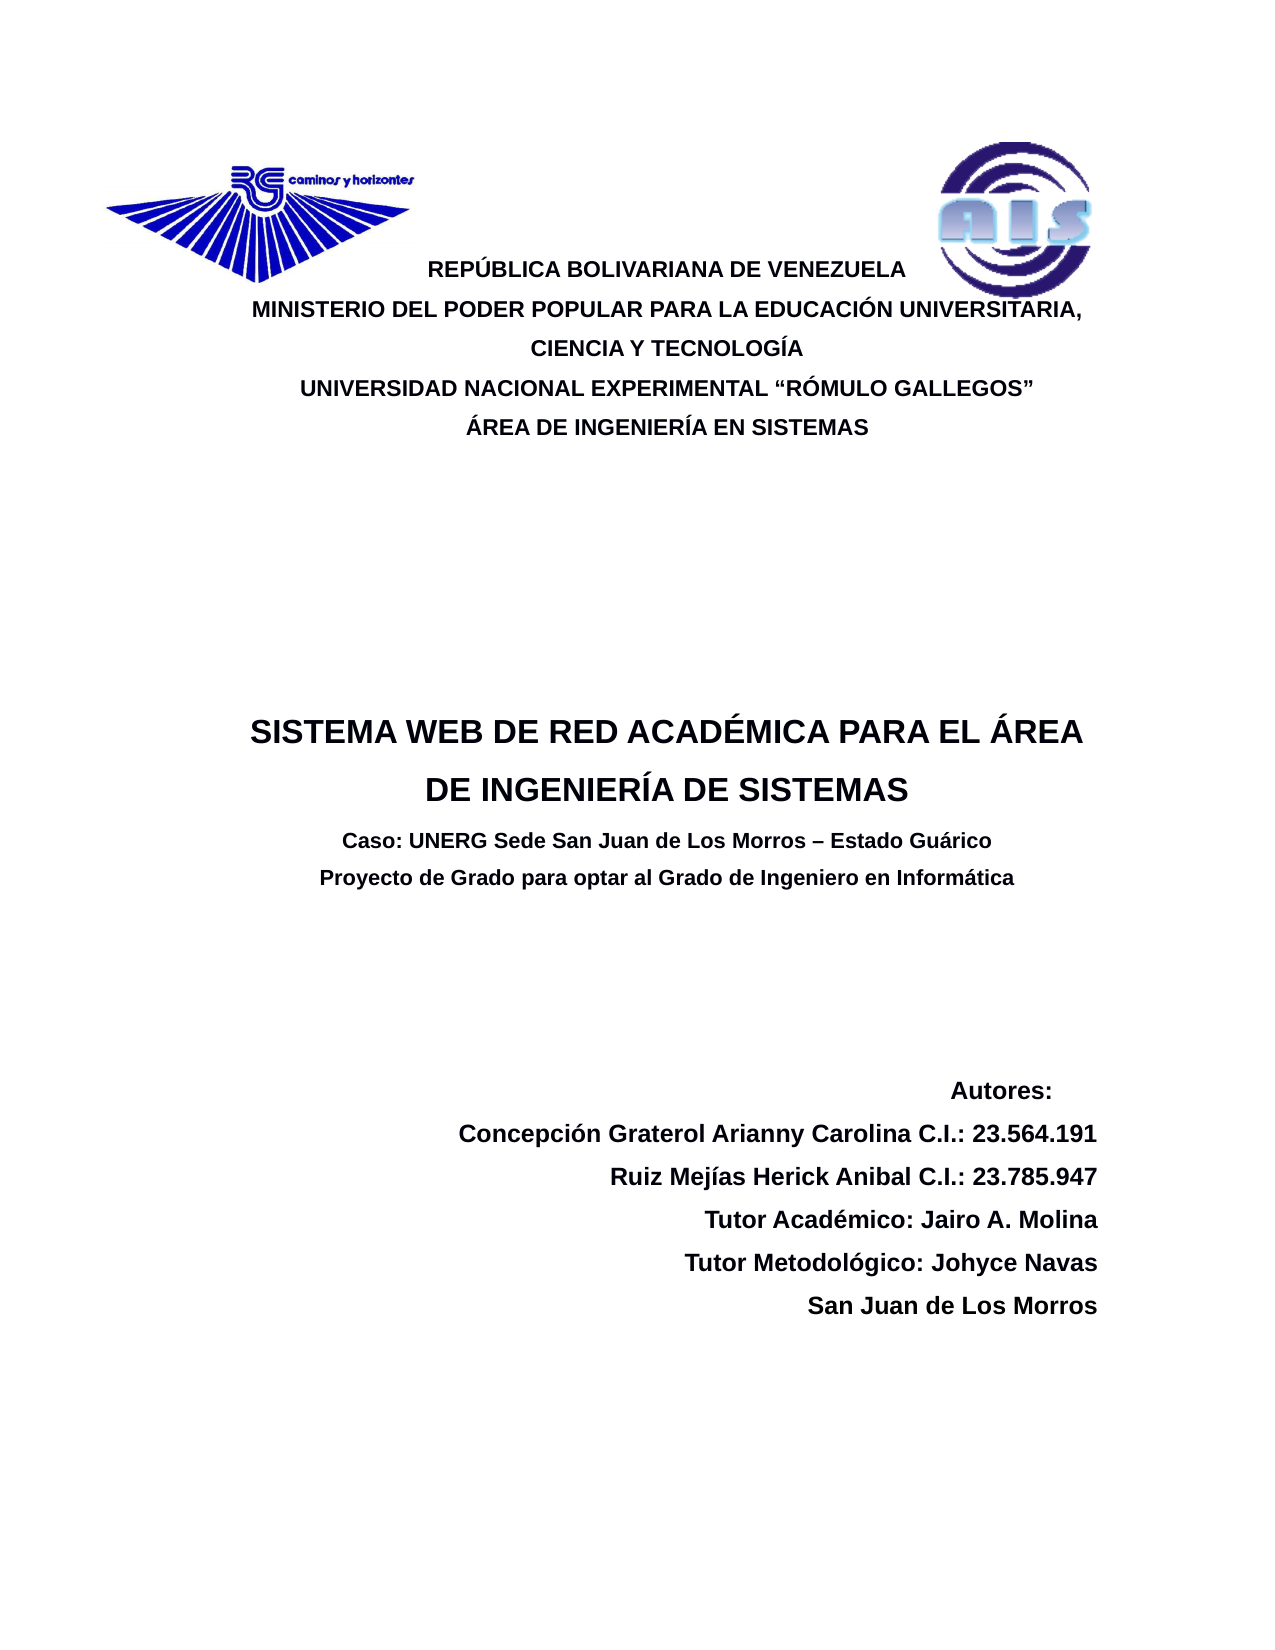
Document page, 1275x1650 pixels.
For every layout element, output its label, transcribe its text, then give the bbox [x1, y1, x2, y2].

text Proyecto de Grado para optar al Grado de Ingeniero en Informática [236, 865, 1098, 891]
text Tutor Metodológico: Johyce Navas [236, 1248, 1098, 1277]
text Caso: UNERG Sede San Juan de Los Morros – Estado Guárico [236, 827, 1098, 853]
text UNIVERSIDAD NACIONAL EXPERIMENTAL “RÓMULO GALLEGOS” [236, 374, 1098, 401]
picture [931, 142, 1094, 299]
text REPÚBLICA BOLIVARIANA DE VENEZUELA [418, 256, 931, 282]
text Autores: [236, 1076, 1098, 1104]
text ÁREA DE INGENIERÍA EN SISTEMAS [236, 414, 1098, 440]
text Concepción Graterol Arianny Carolina C.I.: 23.564.191 [236, 1119, 1098, 1147]
text SISTEMA WEB DE RED ACADÉMICA PARA EL ÁREA DE INGENIERÍA DE SISTEMAS [236, 712, 1098, 808]
picture [102, 161, 418, 286]
text San Juan de Los Morros [236, 1291, 1098, 1320]
text Tutor Académico: Jairo A. Molina [236, 1205, 1098, 1234]
text MINISTERIO DEL PODER POPULAR PARA LA EDUCACIÓN UNIVERSITARIA, CIENCIA Y TECNOLOGÍA [236, 296, 1098, 361]
text Ruiz Mejías Herick Anibal C.I.: 23.785.947 [236, 1162, 1098, 1191]
